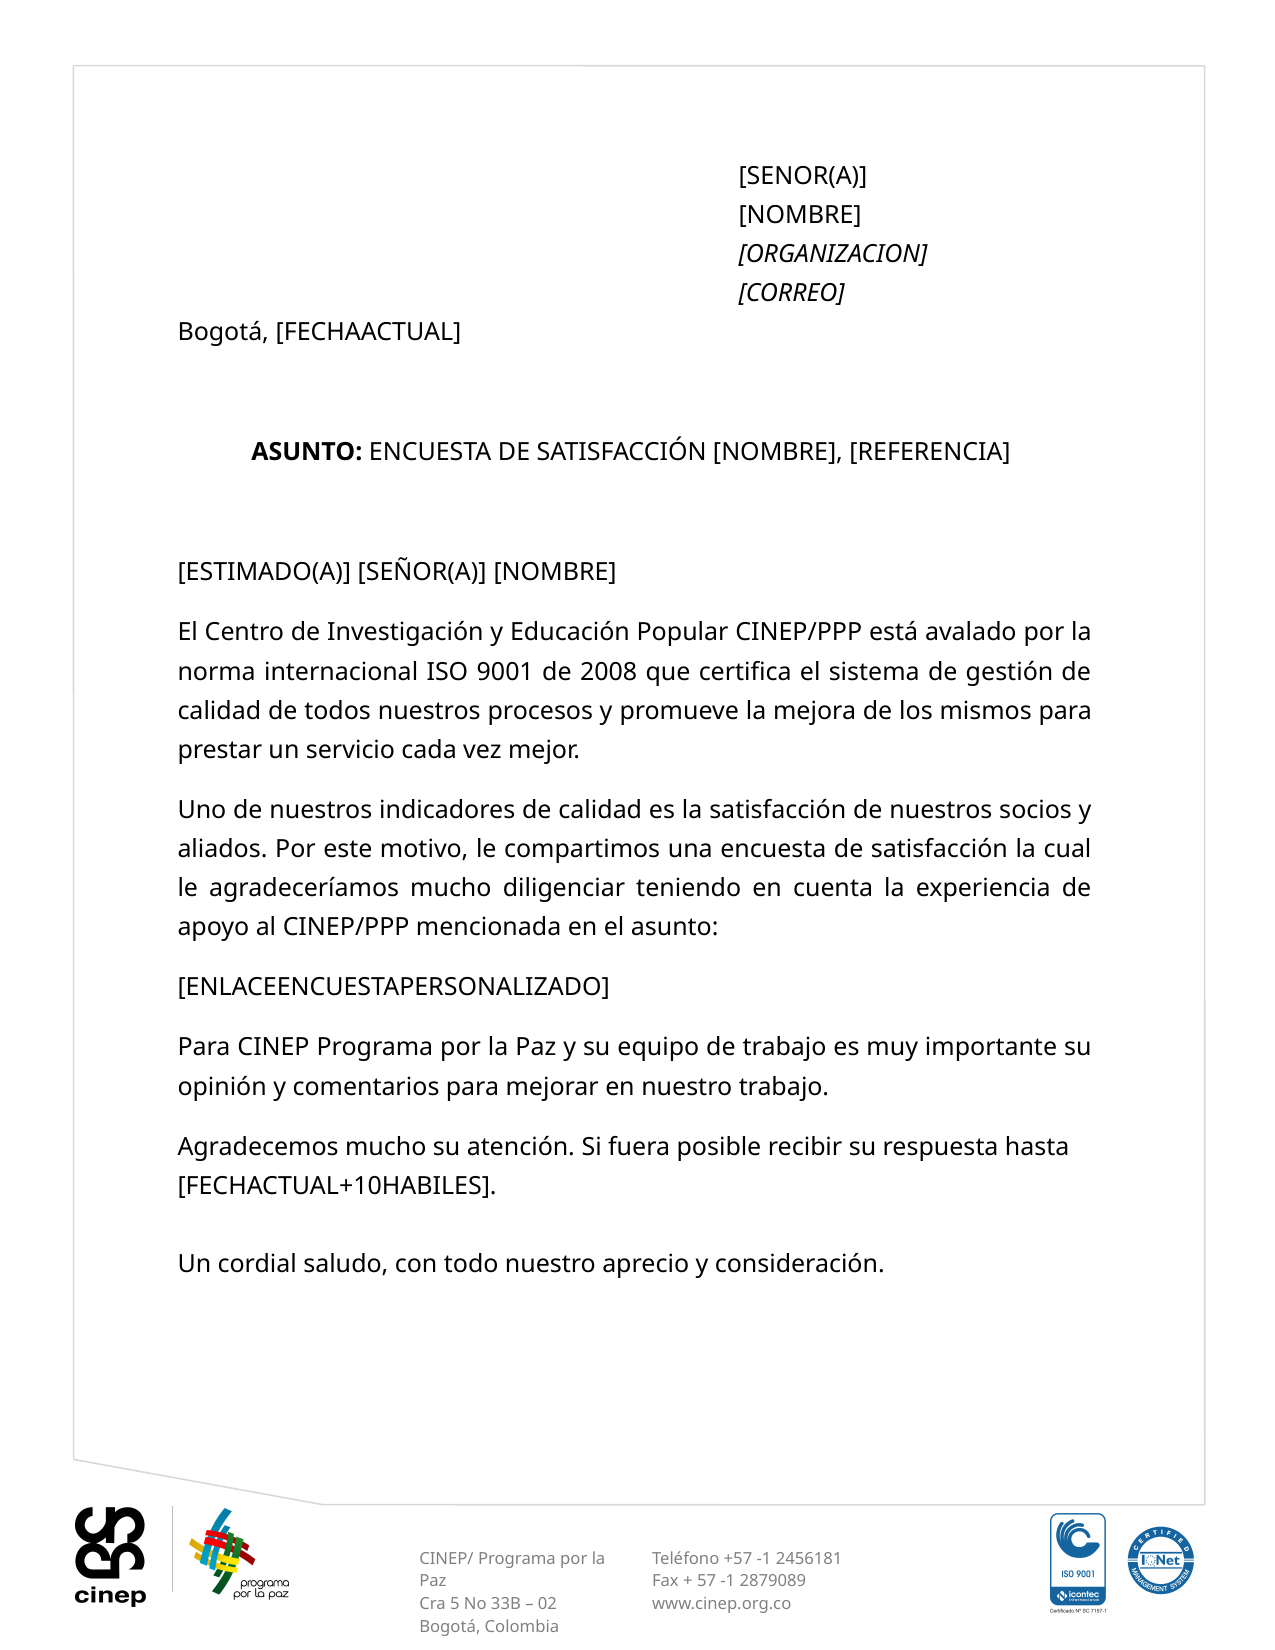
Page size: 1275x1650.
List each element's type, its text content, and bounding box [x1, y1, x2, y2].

text Para CINEP Programa por la Paz y su equipo de trabajo es muy importante su opinión y comentarios para mejorar en nuestro trabajo. [177, 1029, 1093, 1102]
text [ENLACEENCUESTAPERSONALIZADO] [177, 969, 1093, 1003]
picture [75, 1506, 289, 1607]
text El Centro de Investigación y Educación Popular CINEP/PPP está avalado por la norma internacional ISO 9001 de 2008 que certifica el sistema de gestión de calidad de todos nuestros procesos y promueve la mejora de los mismos para prestar un servicio cada vez mejor. [177, 614, 1093, 766]
text ASUNTO: ENCUESTA DE SATISFACCIÓN [NOMBRE], [REFERENCIA] [177, 434, 1093, 468]
text [SENOR(A)] [NOMBRE] [ORGANIZACION] [CORREO] [738, 157, 1063, 309]
text Uno de nuestros indicadores de calidad es la satisfacción de nuestros socios y aliados. Por este motivo, le compartimos una encuesta de satisfacción la cual le agradeceríamos mucho diligenciar teniendo en cuenta la experiencia de apoyo al CINEP/PPP mencionada en el asunto: [177, 792, 1093, 943]
text Bogotá, [FECHAACTUAL] [177, 314, 1063, 348]
text [ESTIMADO(A)] [SEÑOR(A)] [NOMBRE] [177, 554, 1093, 588]
text Un cordial saludo, con todo nuestro aprecio y consideración. [177, 1246, 1093, 1280]
picture [1036, 1508, 1205, 1618]
text Agradecemos mucho su atención. Si fuera posible recibir su respuesta hasta [FECHACTUAL+10HABILES]. [177, 1128, 1093, 1201]
